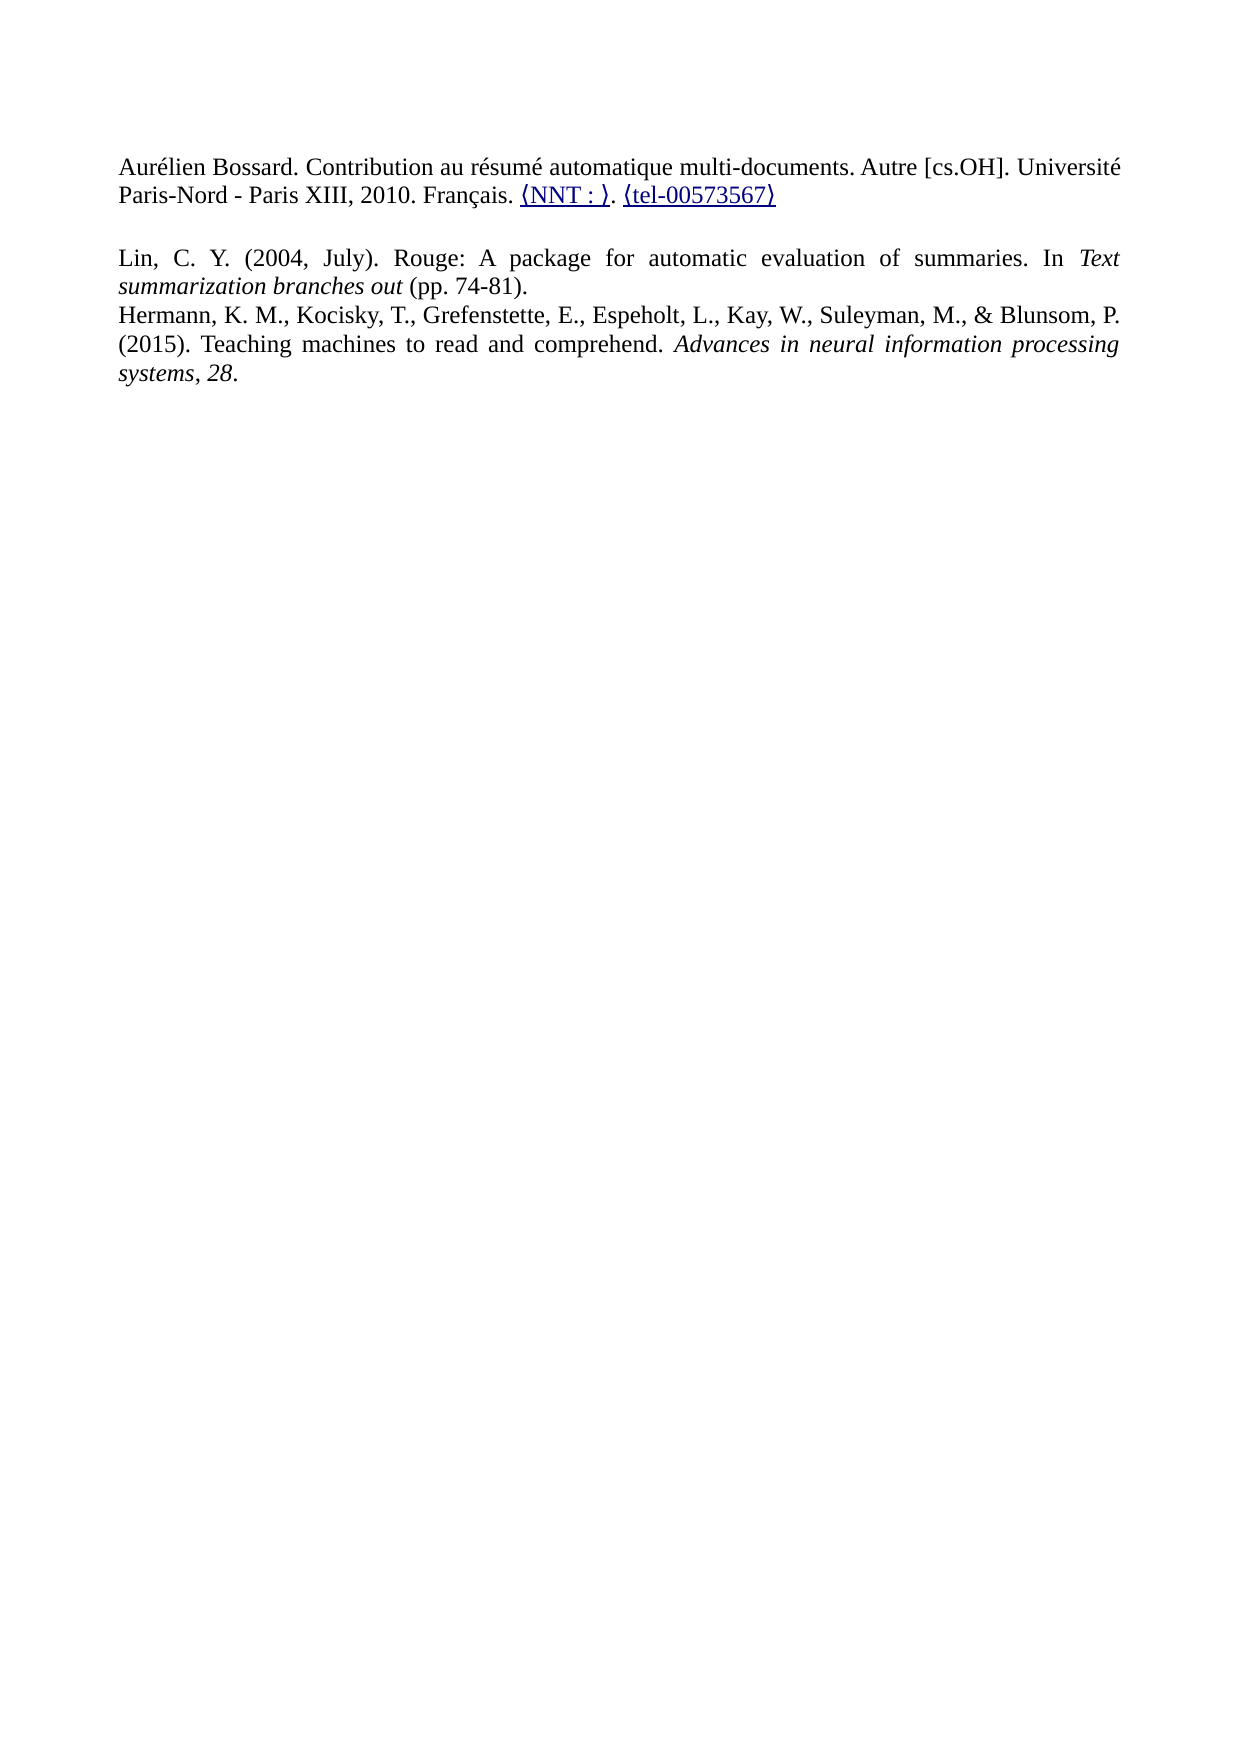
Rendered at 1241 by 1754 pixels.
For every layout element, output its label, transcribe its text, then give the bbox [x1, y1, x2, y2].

text Aurélien Bossard. Contribution au résumé automatique multi-documents. Autre [cs.OH]. Université Paris-Nord - Paris XIII, 2010. Français. ⟨NNT : ⟩. ⟨tel-00573567⟩ [118, 152, 1122, 209]
text Hermann, K. M., Kocisky, T., Grefenstette, E., Espeholt, L., Kay, W., Suleyman, M., & Blunsom, P. (2015). Teaching machines to read and comprehend. Advances in neural information processing systems, 28. [118, 300, 1122, 386]
text Lin, C. Y. (2004, July). Rouge: A package for automatic evaluation of summaries. In Text summarization branches out (pp. 74-81). [118, 243, 1122, 300]
